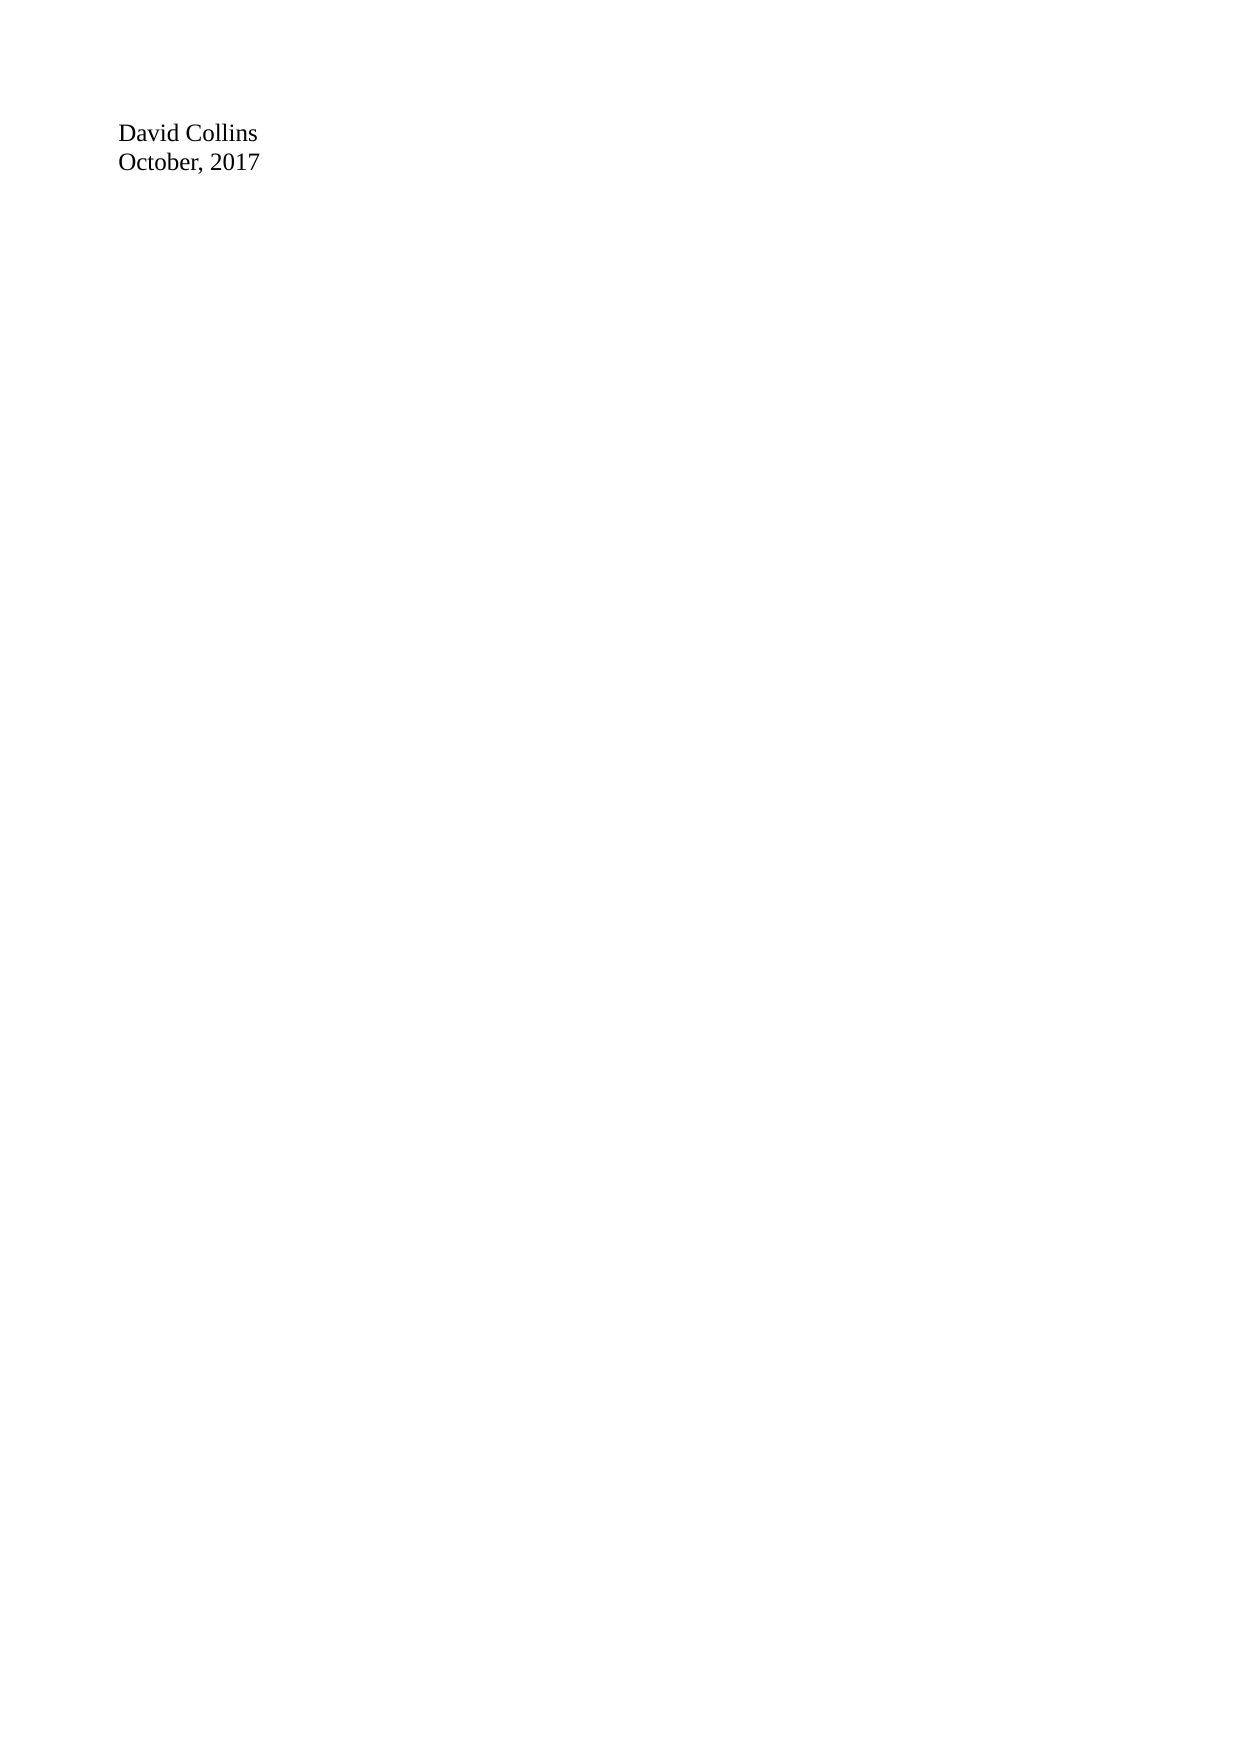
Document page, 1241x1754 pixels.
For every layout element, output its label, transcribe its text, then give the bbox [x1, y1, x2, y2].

text David Collins [118, 118, 1122, 147]
text October, 2017 [118, 147, 1122, 176]
